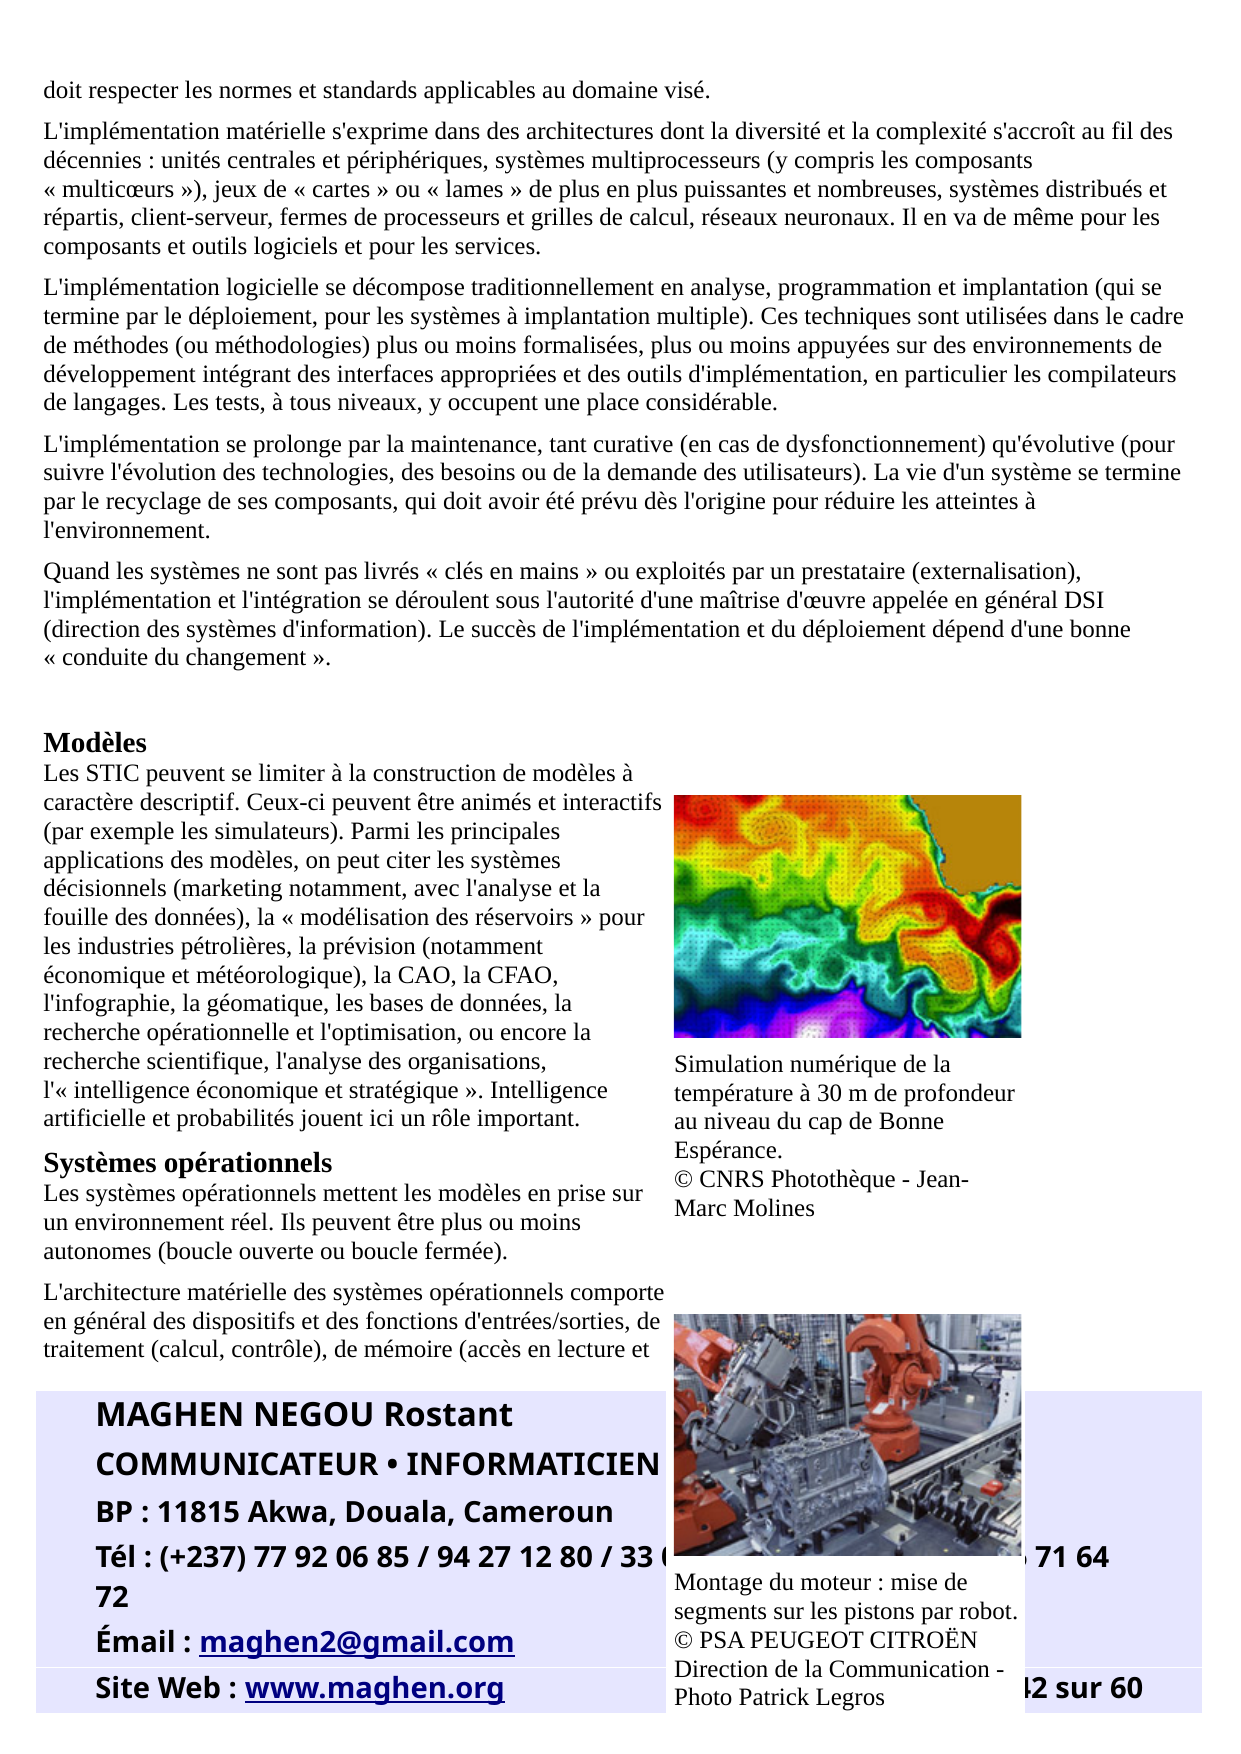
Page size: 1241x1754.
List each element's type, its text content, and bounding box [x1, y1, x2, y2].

text Les systèmes opérationnels mettent les modèles en prise sur un environnement réel. Ils peuvent être plus ou moins autonomes (boucle ouverte ou boucle fermée). [43, 1178, 1203, 1264]
table_cell Montage du moteur : mise de segments sur les pistons par robot. © PSA PEUGEOT CITROËN Direction de la Communication - Photo Patrick Legros [666, 1559, 1024, 1714]
text Les STIC peuvent se limiter à la construction de modèles à caractère descriptif. Ceux-ci peuvent être animés et interactifs (par exemple les simulateurs). Parmi les principales applications des modèles, on peut citer les systèmes décisionnels (marketing notamment, avec l'analyse et la fouille des données), la « modélisation des réservoirs » pour les industries pétrolières, la prévision (notamment économique et météorologique), la CAO, la CFAO, l'infographie, la géomatique, les bases de données, la recherche opérationnelle et l'optimisation, ou encore la recherche scientifique, l'analyse des organisations, l'« intelligence économique et stratégique ». Intelligence artificielle et probabilités jouent ici un rôle important. [43, 758, 1203, 1247]
text L'implémentation matérielle s'exprime dans des architectures dont la diversité et la complexité s'accroît au fil des décennies : unités centrales et périphériques, systèmes multiprocesseurs (y compris les composants « multicœurs »), jeux de « cartes » ou « lames » de plus en plus puissantes et nombreuses, systèmes distribués et répartis, client-serveur, fermes de processeurs et grilles de calcul, réseaux neuronaux. Il en va de même pour les composants et outils logiciels et pour les services. [43, 116, 1203, 260]
subtitle Modèles [43, 725, 1203, 758]
table_cell Simulation numérique de la température à 30 m de profondeur au niveau du cap de Bonne Espérance. © CNRS Photothèque - Jean-Marc Molines [666, 1040, 1024, 1224]
subtitle [1025, 1145, 1203, 1178]
text Quand les systèmes ne sont pas livrés « clés en mains » ou exploités par un prestataire (externalisation), l'implémentation et l'intégration se déroulent sous l'autorité d'une maîtrise d'œuvre appelée en général DSI (direction des systèmes d'information). Le succès de l'implémentation et du déploiement dépend d'une bonne « conduite du changement ». [43, 556, 1203, 671]
text L'architecture matérielle des systèmes opérationnels comporte en général des dispositifs et des fonctions d'entrées/sorties, de traitement (calcul, contrôle), de mémoire (accès en lecture et écriture à des adresses déterminées) et de communication locale ou à distance au moyen de réseaux et interfaces homme-machine. Ces dispositifs se regroupent en un certain nombre d'unités (unités centrales et périphériques). Un ordinateur est un ensemble cohérent et autonome d'unités. Les principales formes d'implantation sont l'ordinateur au sens traditionnel (poste de travail ou serveur), l'automate industriel, le robot, le système de télécommunications, le réseau de machines... constituant les briques de base d'un système STIC. [43, 1277, 1203, 1737]
text L'implémentation logicielle se décompose traditionnellement en analyse, programmation et implantation (qui se termine par le déploiement, pour les systèmes à implantation multiple). Ces techniques sont utilisées dans le cadre de méthodes (ou méthodologies) plus ou moins formalisées, plus ou moins appuyées sur des environnements de développement intégrant des interfaces appropriées et des outils d'implémentation, en particulier les compilateurs de langages. Les tests, à tous niveaux, y occupent une place considérable. [43, 272, 1203, 416]
table_header [666, 1305, 1024, 1559]
subtitle Systèmes opérationnels [43, 1145, 666, 1178]
text doit respecter les normes et standards applicables au domaine visé. [43, 75, 1203, 104]
text L'implémentation se prolonge par la maintenance, tant curative (en cas de dysfonctionnement) qu'évolutive (pour suivre l'évolution des technologies, des besoins ou de la demande des utilisateurs). La vie d'un système se termine par le recyclage de ses composants, qui doit avoir été prévu dès l'origine pour réduire les atteintes à l'environnement. [43, 429, 1203, 544]
table_header [666, 787, 1024, 1040]
